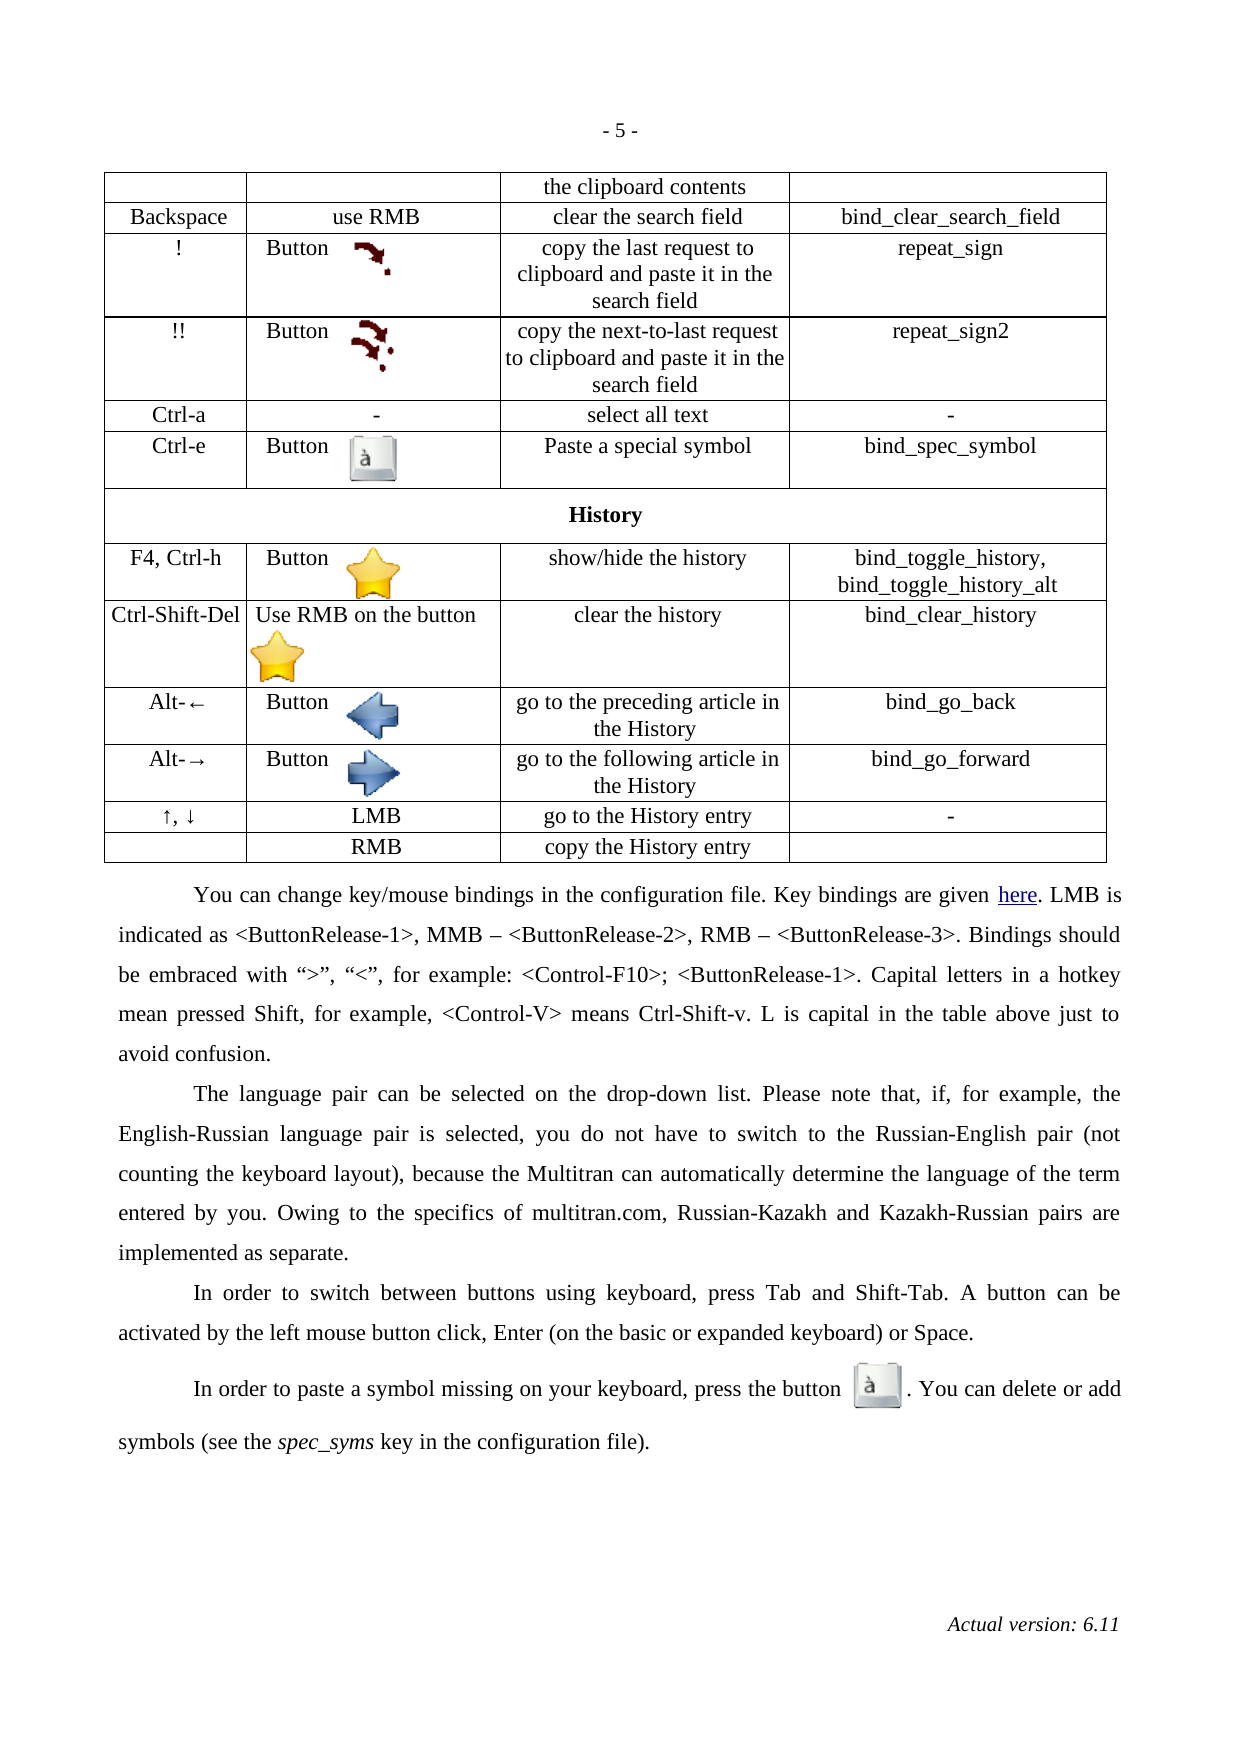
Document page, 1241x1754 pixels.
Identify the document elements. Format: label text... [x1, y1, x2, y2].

picture [345, 317, 402, 374]
table_cell go to the following article in the History [501, 745, 789, 801]
table_cell Paste a special symbol [501, 432, 789, 488]
picture [249, 627, 306, 684]
table_cell [790, 833, 1106, 862]
table_cell bind_clear_search_field [790, 203, 1106, 233]
table_cell Ctrl-a [105, 401, 246, 431]
table_cell Alt-→ [105, 745, 246, 801]
table_cell ↑, ↓ [105, 802, 246, 832]
table_cell - [790, 401, 1106, 431]
table_cell [402, 745, 500, 801]
table_cell Backspace [105, 203, 246, 233]
text The language pair can be selected on the drop-down list. Please note that, if, for example, the English-Russian language pair is selected, you do not have to switch to the Russian-English pair (not counting the keyboard layout), because the Multitran can automatically determine the language of the term entered by you. Owing to the specifics of multitran.com, Russian-Kazakh and Kazakh-Russian pairs are implemented as separate. [118, 1080, 1122, 1266]
table_cell Ctrl-e [105, 432, 246, 488]
table_cell [247, 173, 500, 202]
table_cell copy the next-to-last request to clipboard and paste it in the search field [501, 318, 789, 400]
table_cell F4, Ctrl-h [105, 544, 246, 600]
picture [345, 233, 402, 290]
text In order to paste a symbol missing on your keyboard, press the button . You can delete or add symbols (see the spec_syms key in the configuration file). [118, 1358, 1122, 1454]
table_cell clear the history [501, 601, 789, 687]
table_cell History [105, 489, 1106, 543]
table_cell RMB [247, 833, 500, 862]
picture [849, 1358, 907, 1415]
table_cell show/hide the history [501, 544, 789, 600]
table_cell the clipboard contents [501, 173, 789, 202]
table_cell repeat_sign2 [790, 318, 1106, 400]
table_cell ! [105, 234, 246, 316]
table_cell [402, 432, 500, 488]
table_cell bind_go_forward [790, 745, 1106, 801]
picture [345, 431, 402, 488]
table_cell [402, 688, 500, 744]
table_cell Button [247, 745, 345, 801]
table_cell !! [105, 318, 246, 400]
table_cell Button [247, 688, 345, 744]
table_cell - [247, 401, 500, 431]
table_cell bind_clear_history [790, 601, 1106, 687]
text In order to switch between buttons using keyboard, press Tab and Shift-Tab. A button can be activated by the left mouse button click, Enter (on the basic or expanded keyboard) or Space. [118, 1279, 1122, 1345]
picture [345, 544, 402, 601]
table_cell copy the History entry [501, 833, 789, 862]
table_cell bind_spec_symbol [790, 432, 1106, 488]
table_cell clear the search field [501, 203, 789, 233]
table_cell Button [247, 544, 345, 600]
table_cell go to the History entry [501, 802, 789, 832]
table_cell bind_go_back [790, 688, 1106, 744]
table_cell [105, 833, 246, 862]
table_cell LMB [247, 802, 500, 832]
table_cell copy the last request to clipboard and paste it in the search field [501, 234, 789, 316]
picture [345, 688, 402, 802]
table_cell Button [247, 234, 500, 316]
table_cell select all text [501, 401, 789, 431]
table_cell Alt-← [105, 688, 246, 744]
table_cell Button [247, 432, 345, 488]
table_cell use RMB [247, 203, 500, 233]
table_cell Use RMB on the button [247, 601, 500, 687]
text You can change key/mouse bindings in the configuration file. Key bindings are given here. LMB is indicated as <ButtonRelease-1>, MMB – <ButtonRelease-2>, RMB – <ButtonRelease-3>. Bindings should be embraced with “>”, “<”, for example: <Control-F10>; <ButtonRelease-1>. Capital letters in a hotkey mean pressed Shift, for example, <Control-V> means Ctrl-Shift-v. L is capital in the table above just to avoid confusion. [118, 881, 1122, 1067]
table_cell Ctrl-Shift-Del [105, 601, 246, 687]
table_cell [790, 173, 1106, 202]
table_cell [105, 173, 246, 202]
table_cell Button [247, 318, 500, 400]
table_cell bind_toggle_history, bind_toggle_history_alt [790, 544, 1106, 600]
table_cell [402, 544, 500, 600]
table_cell repeat_sign [790, 234, 1106, 316]
table_cell go to the preceding article in the History [501, 688, 789, 744]
table_cell - [790, 802, 1106, 832]
